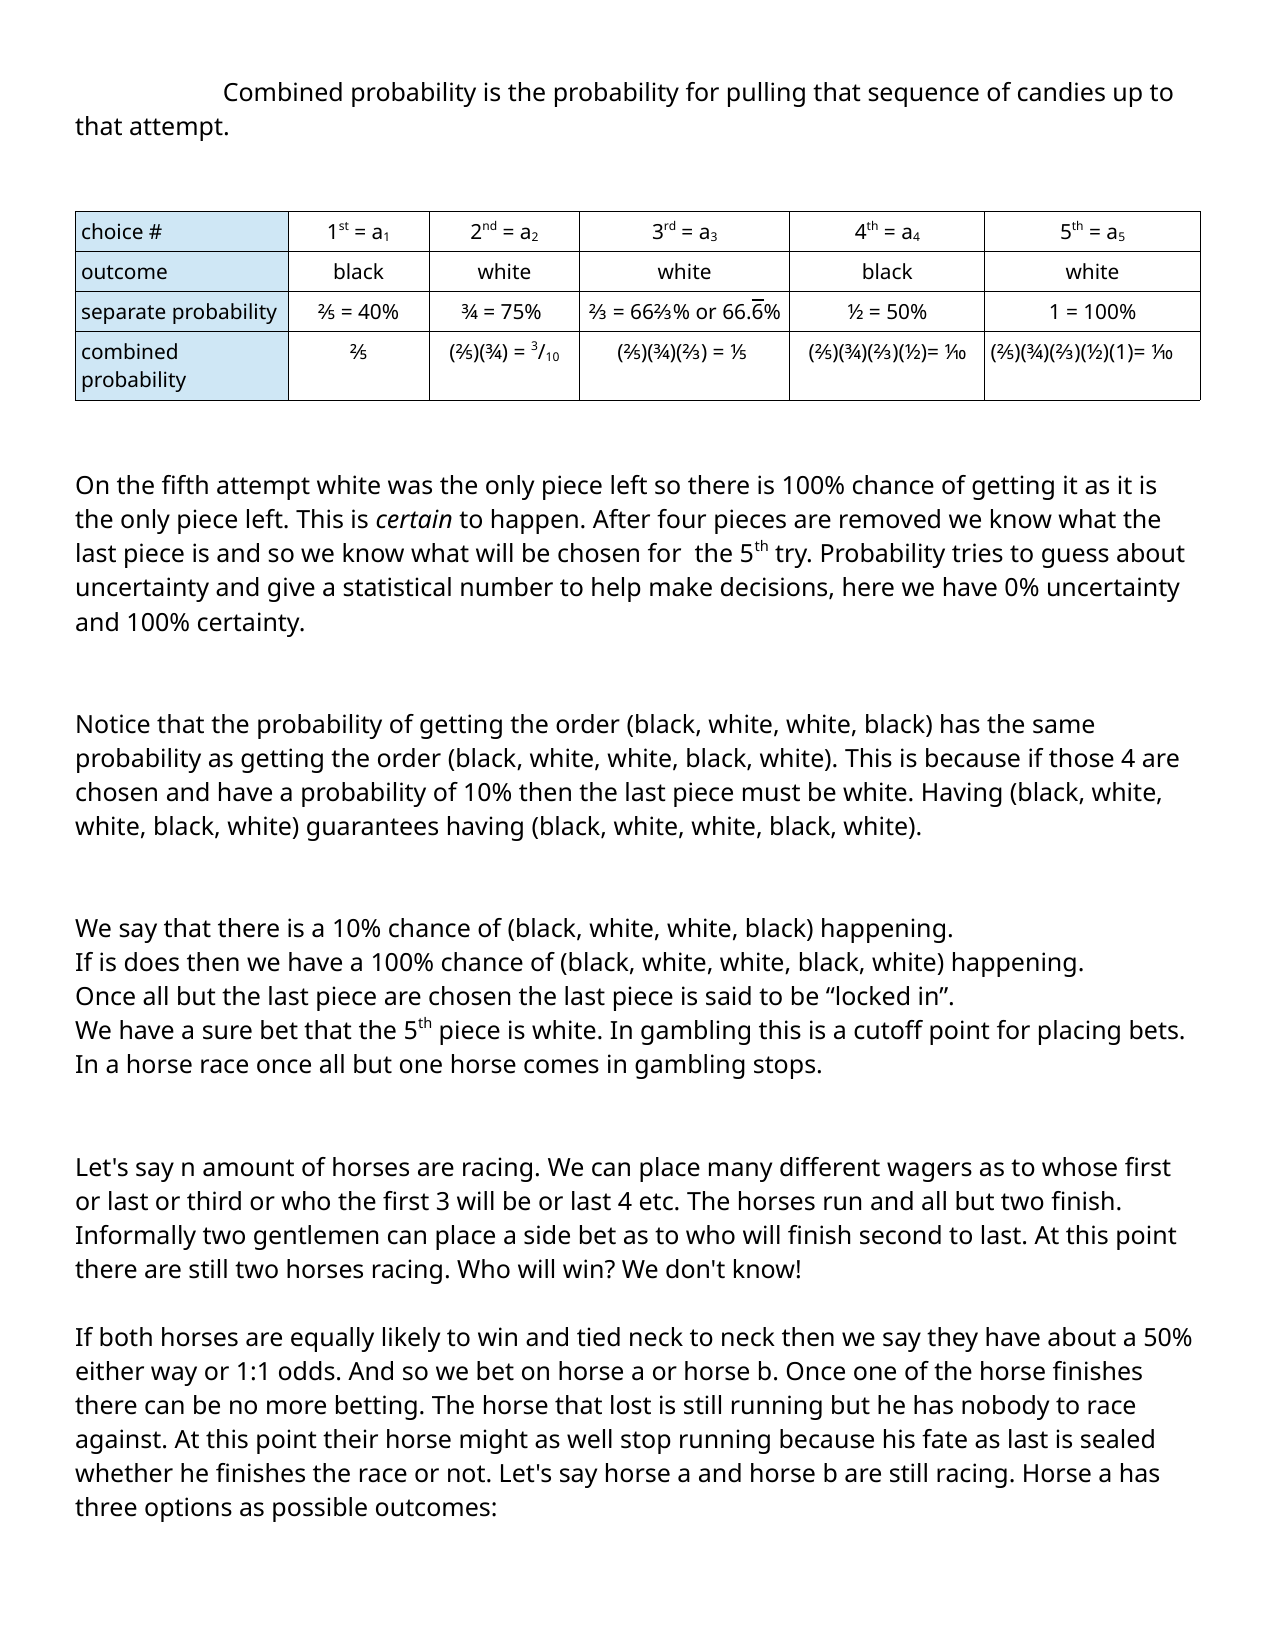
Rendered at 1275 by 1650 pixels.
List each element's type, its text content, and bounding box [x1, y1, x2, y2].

table_header choice # [76, 212, 288, 251]
table_cell separate probability [76, 292, 288, 331]
table_cell white [430, 252, 579, 291]
table_cell (⅖)(¾) = 3/10 [430, 332, 579, 400]
table_cell ⅔ = 66⅔% or 66.6% [580, 292, 789, 331]
text In a horse race once all but one horse comes in gambling stops. [75, 1047, 1200, 1081]
table_cell ½ = 50% [790, 292, 984, 331]
text We have a sure bet that the 5th piece is white. In gambling this is a cutoff point for placing bets. [75, 1013, 1200, 1047]
table_header 2nd = a2 [430, 212, 579, 251]
text Combined probability is the probability for pulling that sequence of candies up to that attempt. [75, 75, 1200, 143]
table_cell combined probability [76, 332, 288, 400]
table_header 1st = a1 [289, 212, 429, 251]
text Notice that the probability of getting the order (black, white, white, black) has the same probability as getting the order (black, white, white, black, white). This is because if those 4 are chosen and have a probability of 10% then the last piece must be white. Having (black, white, white, black, white) guarantees having (black, white, white, black, white). [75, 706, 1200, 843]
table_cell black [289, 252, 429, 291]
table_cell (⅖)(¾)(⅔)(½)(1)= ⅒ [985, 332, 1200, 400]
table_cell white [580, 252, 789, 291]
table_cell 1 = 100% [985, 292, 1200, 331]
table_header 4th = a4 [790, 212, 984, 251]
table_cell (⅖)(¾)(⅔)(½)= ⅒ [790, 332, 984, 400]
text On the fifth attempt white was the only piece left so there is 100% chance of getting it as it is the only piece left. This is certain to happen. After four pieces are removed we know what the last piece is and so we know what will be chosen for the 5th try. Probability tries to guess about uncertainty and give a statistical number to help make decisions, here we have 0% uncertainty and 100% certainty. [75, 468, 1200, 638]
table_cell (⅖)(¾)(⅔) = ⅕ [580, 332, 789, 400]
text We say that there is a 10% chance of (black, white, white, black) happening. [75, 911, 1200, 945]
table_cell ⅖ [289, 332, 429, 400]
table_cell white [985, 252, 1200, 291]
text If is does then we have a 100% chance of (black, white, white, black, white) happening. [75, 945, 1200, 979]
text Once all but the last piece are chosen the last piece is said to be “locked in”. [75, 979, 1200, 1013]
table_cell outcome [76, 252, 288, 291]
table_cell ¾ = 75% [430, 292, 579, 331]
table_header 5th = a5 [985, 212, 1200, 251]
text Let's say n amount of horses are racing. We can place many different wagers as to whose first or last or third or who the first 3 will be or last 4 etc. The horses run and all but two finish. Informally two gentlemen can place a side bet as to who will finish second to last. At this point there are still two horses racing. Who will win? We don't know! [75, 1149, 1200, 1285]
table_cell ⅖ = 40% [289, 292, 429, 331]
text If both horses are equally likely to win and tied neck to neck then we say they have about a 50% either way or 1:1 odds. And so we bet on horse a or horse b. Once one of the horse finishes there can be no more betting. The horse that lost is still running but he has nobody to race against. At this point their horse might as well stop running because his fate as last is sealed whether he finishes the race or not. Let's say horse a and horse b are still racing. Horse a has three options as possible outcomes: [75, 1319, 1200, 1524]
table_header 3rd = a3 [580, 212, 789, 251]
table_cell black [790, 252, 984, 291]
